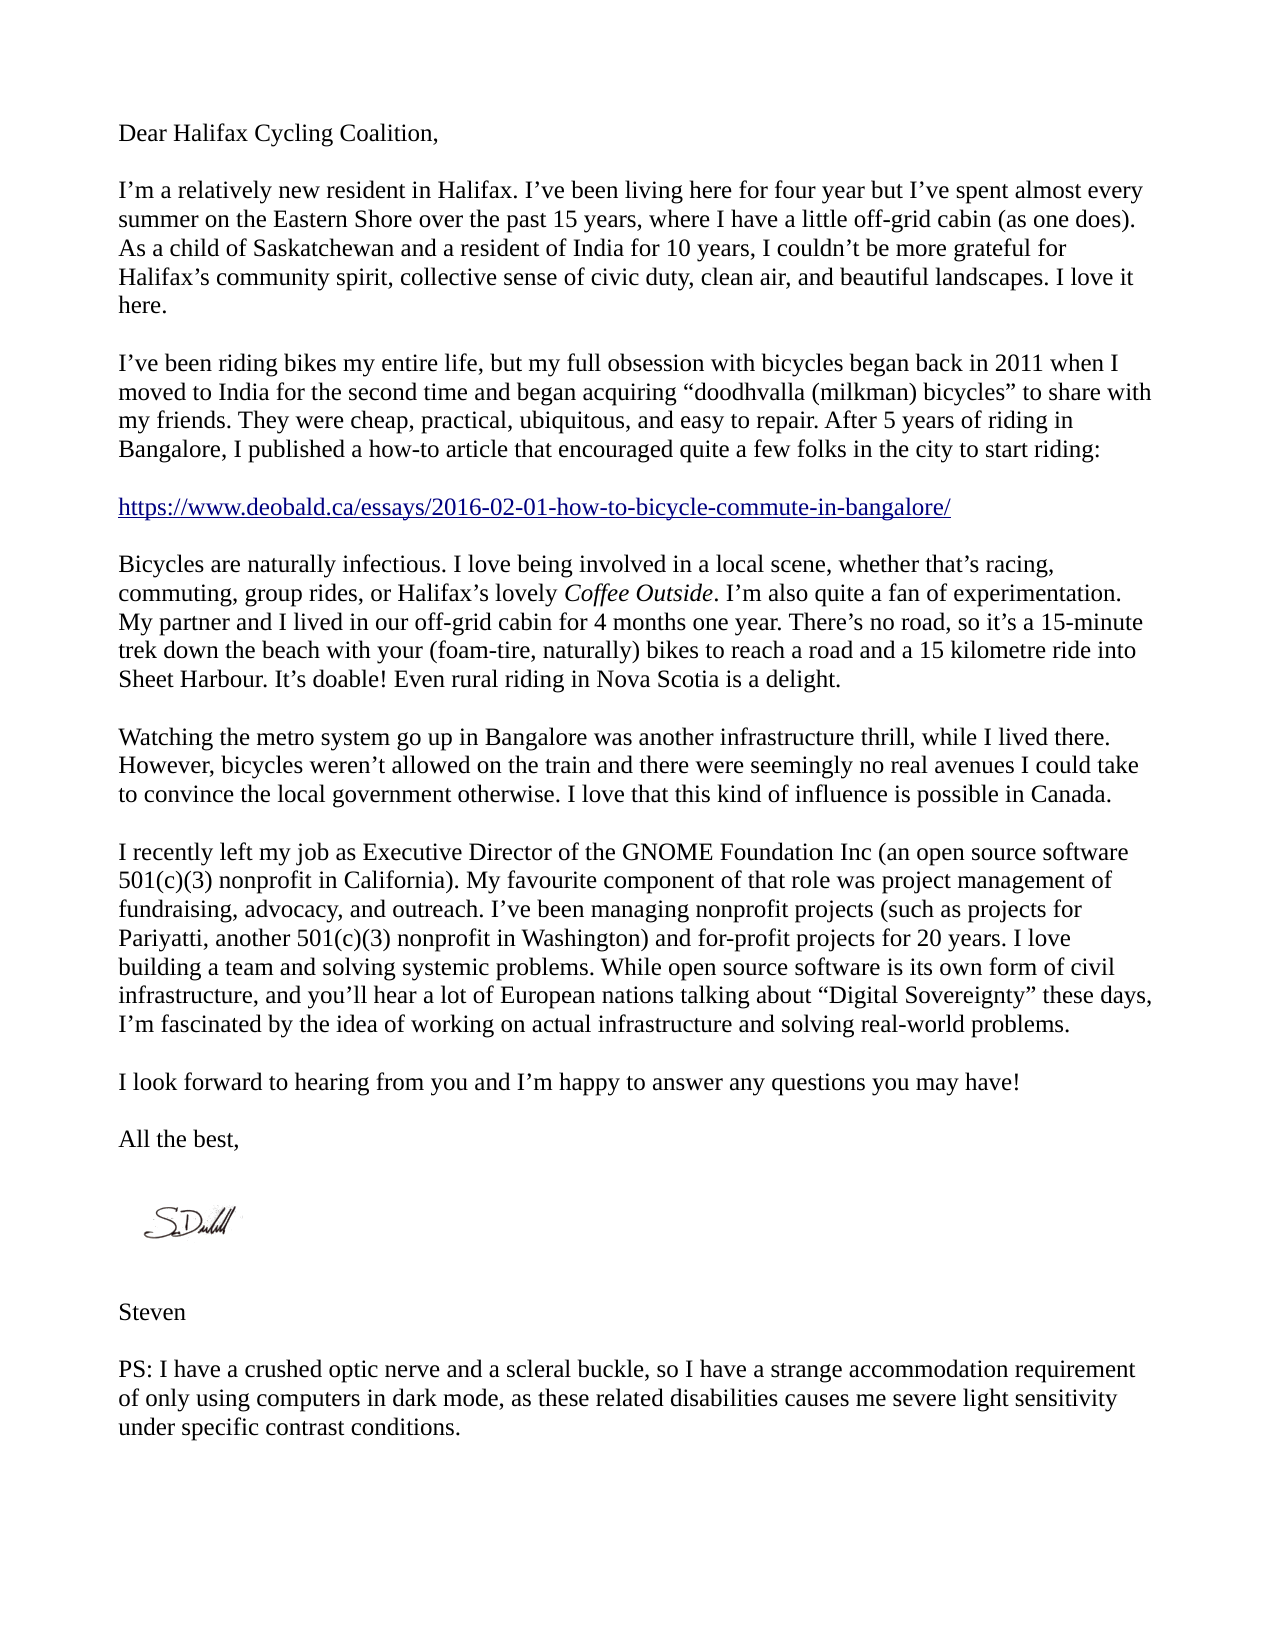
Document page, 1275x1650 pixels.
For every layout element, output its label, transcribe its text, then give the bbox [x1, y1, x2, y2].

text I’m a relatively new resident in Halifax. I’ve been living here for four year but I’ve spent almost every summer on the Eastern Shore over the past 15 years, where I have a little off-grid cabin (as one does). As a child of Saskatchewan and a resident of India for 10 years, I couldn’t be more grateful for Halifax’s community spirit, collective sense of civic duty, clean air, and beautiful landscapes. I love it here. [118, 176, 1157, 319]
text Steven [118, 1297, 1157, 1326]
text I recently left my job as Executive Director of the GNOME Foundation Inc (an open source software 501(c)(3) nonprofit in California). My favourite component of that role was project management of fundraising, advocacy, and outreach. I’ve been managing nonprofit projects (such as projects for Pariyatti, another 501(c)(3) nonprofit in Washington) and for-profit projects for 20 years. I love building a team and solving systemic problems. While open source software is its own form of civil infrastructure, and you’ll hear a lot of European nations talking about “Digital Sovereignty” these days, I’m fascinated by the idea of working on actual infrastructure and solving real-world problems. [118, 837, 1157, 1038]
text https://www.deobald.ca/essays/2016-02-01-how-to-bicycle-commute-in-bangalore/ [118, 492, 1157, 521]
text All the best, [118, 1124, 1157, 1153]
text Bicycles are naturally infectious. I love being involved in a local scene, whether that’s racing, commuting, group rides, or Halifax’s lovely Coffee Outside. I’m also quite a fan of experimentation. My partner and I lived in our off-grid cabin for 4 months one year. There’s no road, so it’s a 15-minute trek down the beach with your (foam-tire, naturally) bikes to reach a road and a 15 kilometre ride into Sheet Harbour. It’s doable! Even rural riding in Nova Scotia is a delight. [118, 549, 1157, 693]
text Dear Halifax Cycling Coalition, [118, 118, 1157, 147]
text I look forward to hearing from you and I’m happy to answer any questions you may have! [118, 1067, 1157, 1096]
text Watching the metro system go up in Bangalore was another infrastructure thrill, while I lived there. However, bicycles weren’t allowed on the train and there were seemingly no real avenues I could take to convince the local government otherwise. I love that this kind of influence is possible in Canada. [118, 722, 1157, 808]
picture [118, 1191, 262, 1254]
text PS: I have a crushed optic nerve and a scleral buckle, so I have a strange accommodation requirement of only using computers in dark mode, as these related disabilities causes me severe light sensitivity under specific contrast conditions. [118, 1354, 1157, 1441]
text I’ve been riding bikes my entire life, but my full obsession with bicycles began back in 2011 when I moved to India for the second time and began acquiring “doodhvalla (milkman) bicycles” to share with my friends. They were cheap, practical, ubiquitous, and easy to repair. After 5 years of riding in Bangalore, I published a how-to article that encouraged quite a few folks in the city to start riding: [118, 348, 1157, 463]
